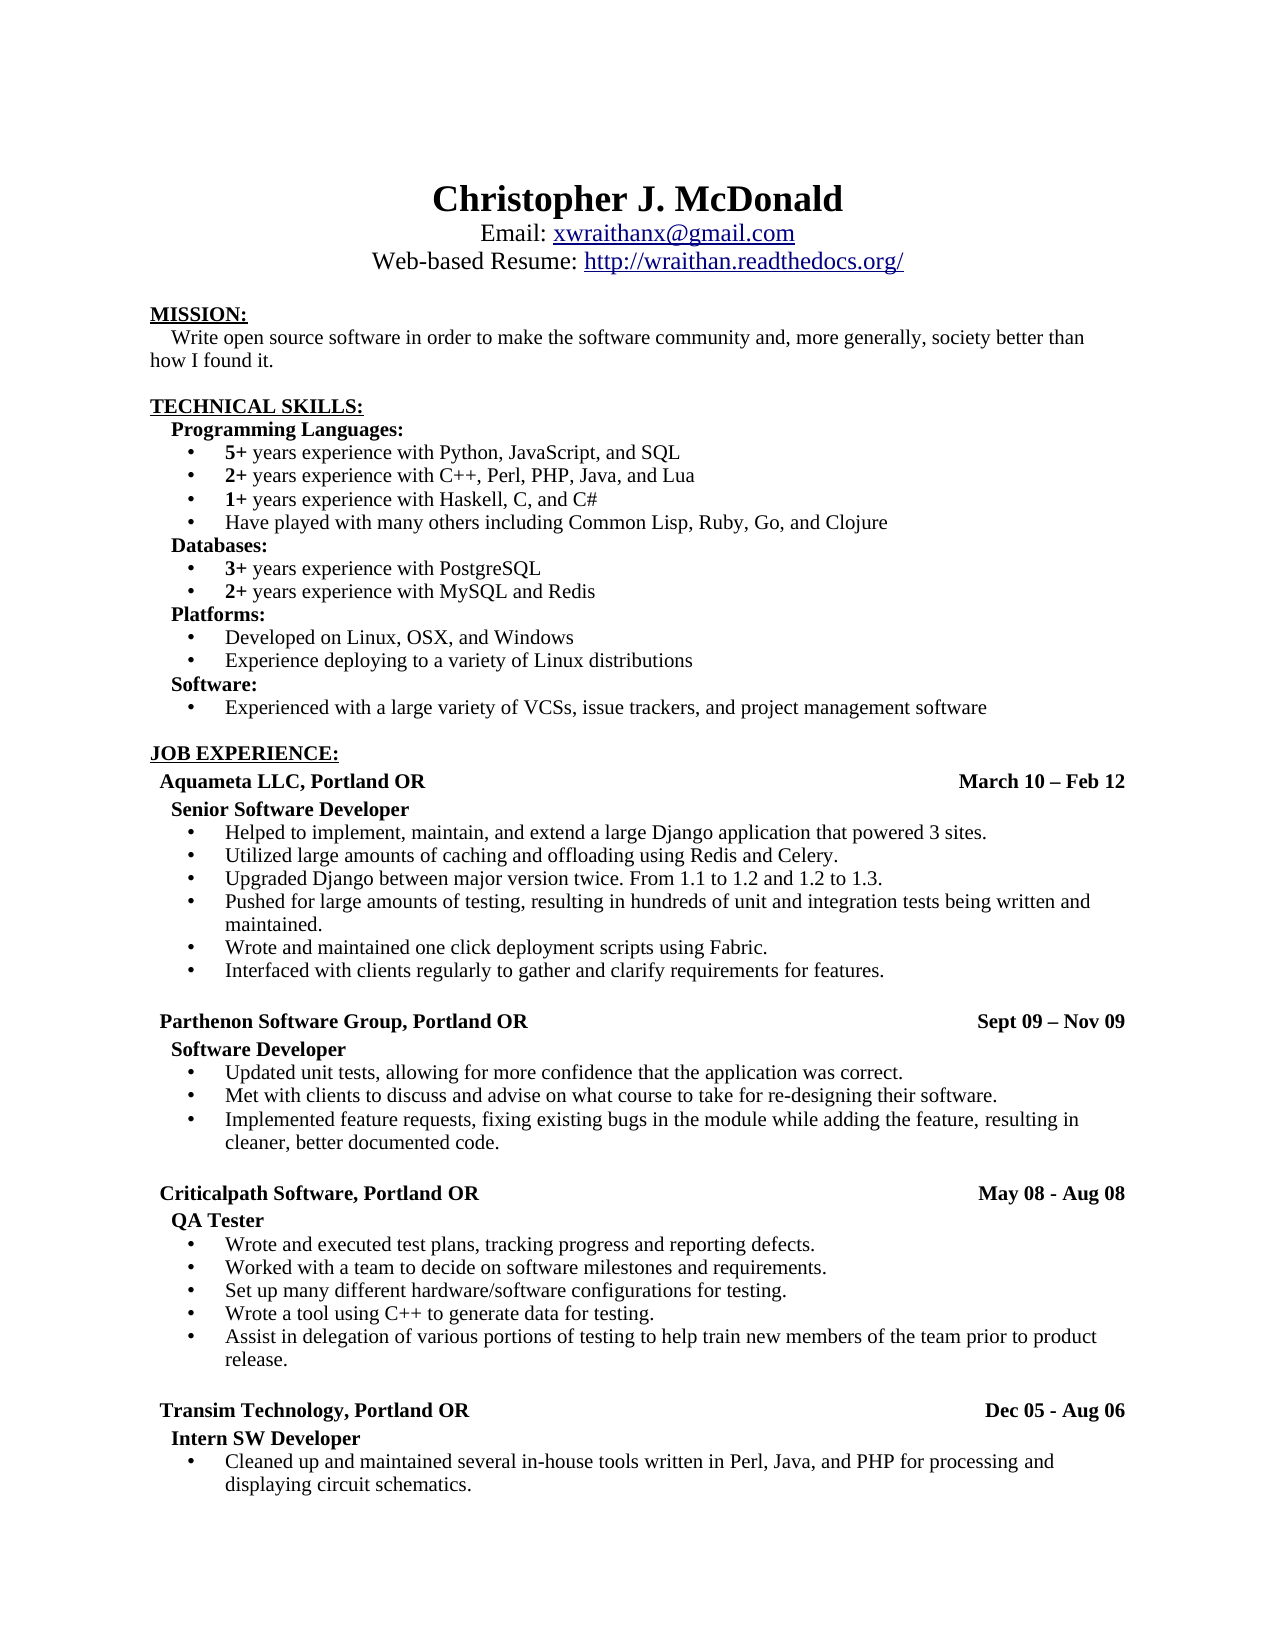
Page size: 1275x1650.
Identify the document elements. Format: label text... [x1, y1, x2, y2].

list 5+ years experience with Python, JavaScript, and SQL [187, 441, 1125, 464]
list 2+ years experience with C++, Perl, PHP, Java, and Lua [187, 464, 1125, 487]
list Wrote and executed test plans, tracking progress and reporting defects. [187, 1232, 1125, 1256]
list Experience deploying to a variety of Linux distributions [187, 649, 1125, 672]
list Assist in delegation of various portions of testing to help train new members of the team prior to product release. [187, 1325, 1125, 1371]
list Experienced with a large variety of VCSs, issue trackers, and project management software [187, 696, 1125, 719]
list Updated unit tests, allowing for more confidence that the application was correct. [187, 1061, 1125, 1084]
list Wrote a tool using C++ to generate data for testing. [187, 1302, 1125, 1325]
list Utilized large amounts of caching and offloading using Redis and Celery. [187, 844, 1125, 867]
table_header Sept 09 – Nov 09 [642, 1006, 1130, 1038]
list 3+ years experience with PostgreSQL [187, 557, 1125, 580]
text JOB EXPERIENCE: [150, 742, 1125, 765]
list Implemented feature requests, fixing existing bugs in the module while adding the feature, resulting in cleaner, better documented code. [187, 1107, 1125, 1154]
text Databases: [150, 534, 1125, 557]
text MISSION: [150, 302, 1125, 326]
text QA Tester [150, 1209, 1125, 1232]
table_header Parthenon Software Group, Portland OR [155, 1006, 642, 1038]
table_header May 08 - Aug 08 [642, 1177, 1130, 1209]
list 1+ years experience with Haskell, C, and C# [187, 487, 1125, 511]
list Wrote and maintained one click deployment scripts using Fabric. [187, 936, 1125, 959]
table_header Aquameta LLC, Portland OR [155, 765, 642, 797]
text Web-based Resume: http://wraithan.readthedocs.org/ [150, 247, 1125, 275]
list 2+ years experience with MySQL and Redis [187, 580, 1125, 603]
list Set up many different hardware/software configurations for testing. [187, 1279, 1125, 1302]
list Have played with many others including Common Lisp, Ruby, Go, and Clojure [187, 511, 1125, 534]
text Write open source software in order to make the software community and, more generally, society better than how I found it. [150, 326, 1125, 372]
list Platforms: [150, 603, 1116, 626]
list Met with clients to discuss and advise on what course to take for re-designing their software. [187, 1084, 1125, 1107]
list Cleaned up and maintained several in-house tools written in Perl, Java, and PHP for processing and displaying circuit schematics. [187, 1450, 1125, 1496]
list Interfaced with clients regularly to gather and clarify requirements for features. [187, 959, 1125, 982]
list Software: [150, 672, 1116, 696]
table_header Transim Technology, Portland OR [155, 1394, 642, 1427]
text TECHNICAL SKILLS: [150, 395, 1125, 418]
list Developed on Linux, OSX, and Windows [187, 626, 1125, 649]
table_header Dec 05 - Aug 06 [642, 1394, 1130, 1427]
text Senior Software Developer [150, 797, 1125, 821]
text Intern SW Developer [150, 1427, 1125, 1450]
list Worked with a team to decide on software milestones and requirements. [187, 1256, 1125, 1279]
table_header Criticalpath Software, Portland OR [155, 1177, 642, 1209]
table_header March 10 – Feb 12 [642, 765, 1130, 797]
list Pushed for large amounts of testing, resulting in hundreds of unit and integration tests being written and maintained. [187, 890, 1125, 936]
list Upgraded Django between major version twice. From 1.1 to 1.2 and 1.2 to 1.3. [187, 867, 1125, 890]
text Email: xwraithanx@gmail.com [150, 219, 1125, 247]
text Programming Languages: [150, 418, 1125, 441]
list Helped to implement, maintain, and extend a large Django application that powered 3 sites. [187, 821, 1125, 844]
list Software Developer [150, 1038, 1116, 1061]
text Christopher J. McDonald [150, 178, 1125, 219]
